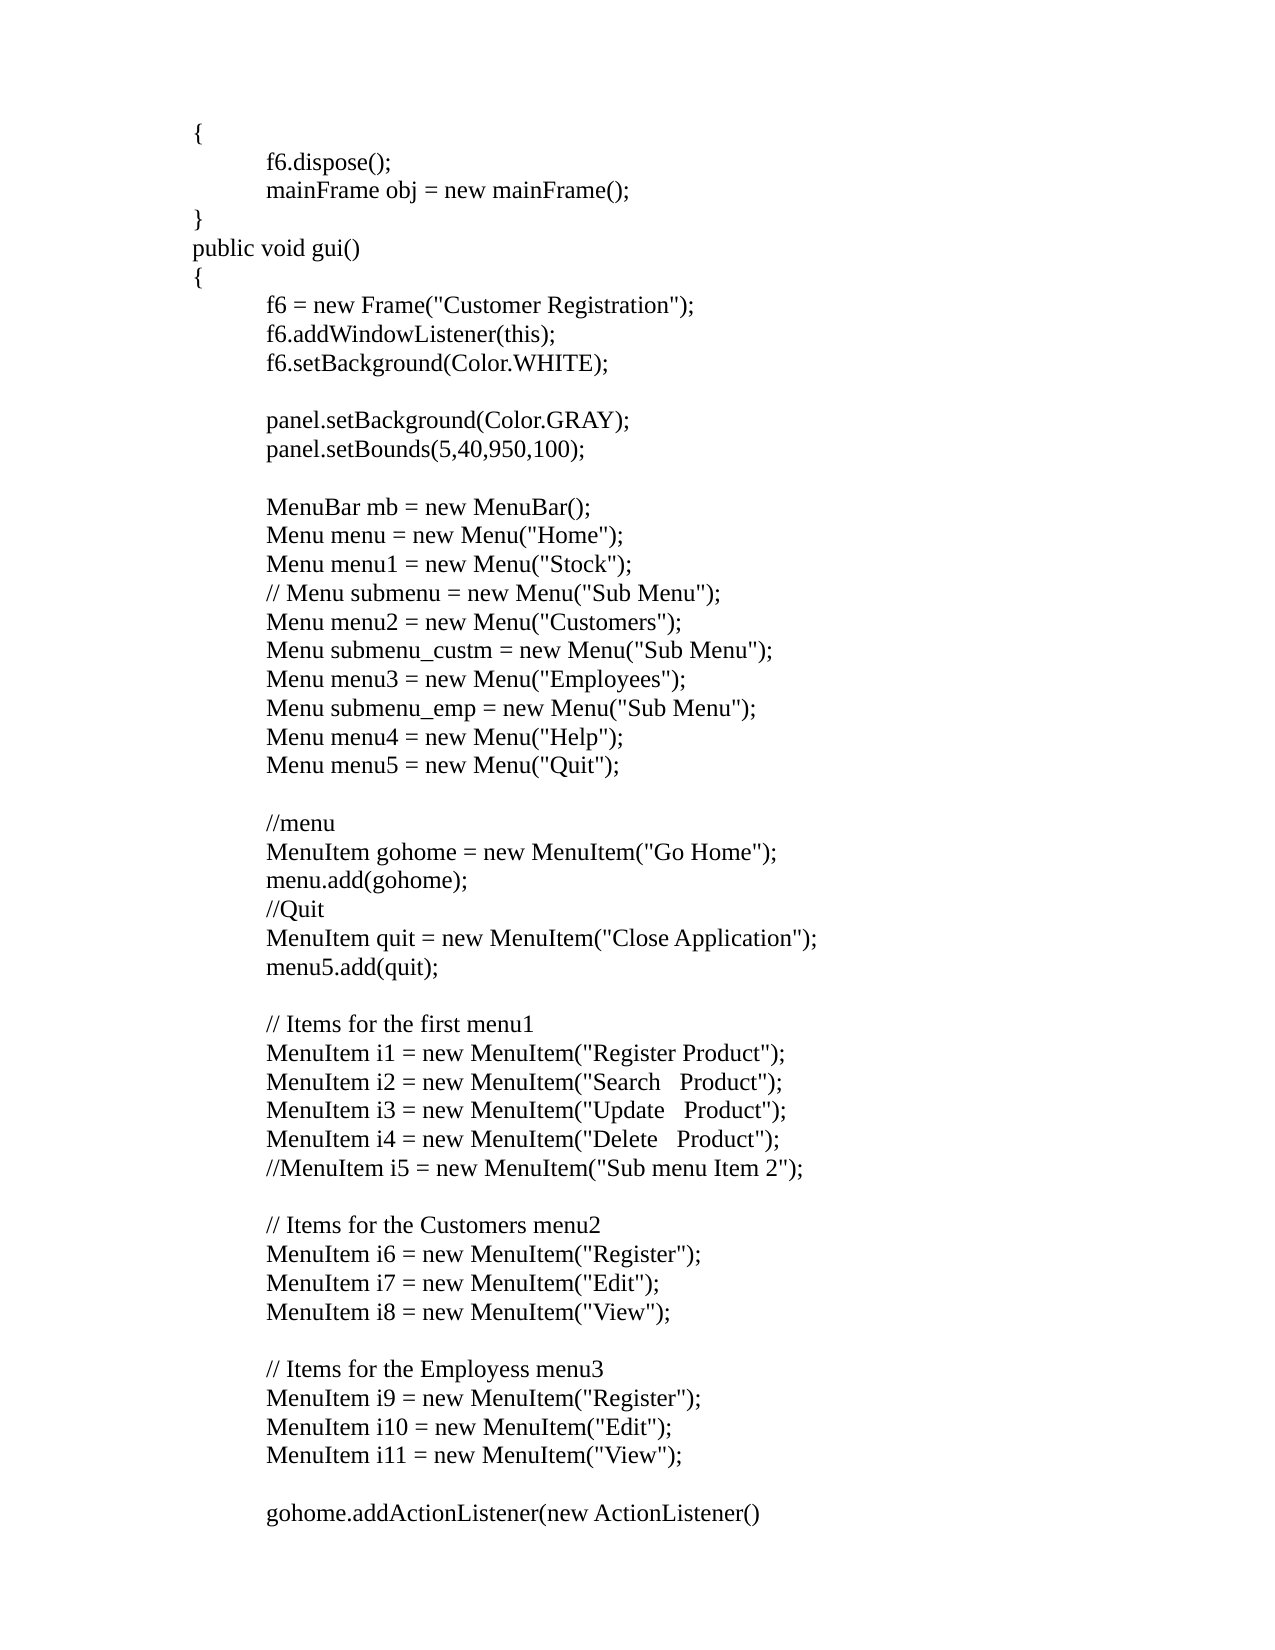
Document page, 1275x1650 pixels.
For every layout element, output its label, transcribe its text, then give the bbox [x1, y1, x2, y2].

text // Menu submenu = new Menu("Sub Menu"); [118, 578, 1157, 607]
text menu.add(gohome); [118, 866, 1157, 894]
text // Items for the Customers menu2 [118, 1211, 1157, 1239]
text MenuItem quit = new MenuItem("Close Application"); [118, 923, 1157, 952]
text MenuItem i10 = new MenuItem("Edit"); [118, 1412, 1157, 1441]
text Menu menu3 = new Menu("Employees"); [118, 664, 1157, 693]
text Menu menu = new Menu("Home"); [118, 521, 1157, 549]
text MenuBar mb = new MenuBar(); [118, 492, 1157, 521]
text MenuItem i8 = new MenuItem("View"); [118, 1297, 1157, 1326]
text //Quit [118, 894, 1157, 923]
text panel.setBackground(Color.GRAY); [118, 406, 1157, 434]
text MenuItem i3 = new MenuItem("Update Product"); [118, 1096, 1157, 1124]
text Menu menu2 = new Menu("Customers"); [118, 607, 1157, 636]
text Menu submenu_custm = new Menu("Sub Menu"); [118, 636, 1157, 664]
text f6.dispose(); [118, 147, 1157, 176]
text MenuItem i2 = new MenuItem("Search Product"); [118, 1067, 1157, 1096]
text Menu menu1 = new Menu("Stock"); [118, 549, 1157, 578]
text f6.addWindowListener(this); [118, 319, 1157, 348]
text Menu menu4 = new Menu("Help"); [118, 722, 1157, 751]
text f6.setBackground(Color.WHITE); [118, 348, 1157, 377]
text MenuItem i4 = new MenuItem("Delete Product"); [118, 1124, 1157, 1153]
text f6 = new Frame("Customer Registration"); [118, 291, 1157, 319]
text //MenuItem i5 = new MenuItem("Sub menu Item 2"); [118, 1153, 1157, 1182]
text MenuItem i6 = new MenuItem("Register"); [118, 1239, 1157, 1268]
text // Items for the Employess menu3 [118, 1354, 1157, 1383]
text MenuItem gohome = new MenuItem("Go Home"); [118, 837, 1157, 866]
text Menu menu5 = new Menu("Quit"); [118, 751, 1157, 779]
text { [118, 118, 1157, 147]
text // Items for the first menu1 [118, 1009, 1157, 1038]
text MenuItem i9 = new MenuItem("Register"); [118, 1383, 1157, 1412]
text menu5.add(quit); [118, 952, 1157, 981]
text panel.setBounds(5,40,950,100); [118, 434, 1157, 463]
text { [118, 262, 1157, 291]
text Menu submenu_emp = new Menu("Sub Menu"); [118, 693, 1157, 722]
text MenuItem i11 = new MenuItem("View"); [118, 1441, 1157, 1469]
text gohome.addActionListener(new ActionListener() [118, 1498, 1157, 1527]
text MenuItem i7 = new MenuItem("Edit"); [118, 1268, 1157, 1297]
text mainFrame obj = new mainFrame(); [118, 176, 1157, 204]
text } [118, 204, 1157, 233]
text public void gui() [118, 233, 1157, 262]
text //menu [118, 808, 1157, 837]
text MenuItem i1 = new MenuItem("Register Product"); [118, 1038, 1157, 1067]
